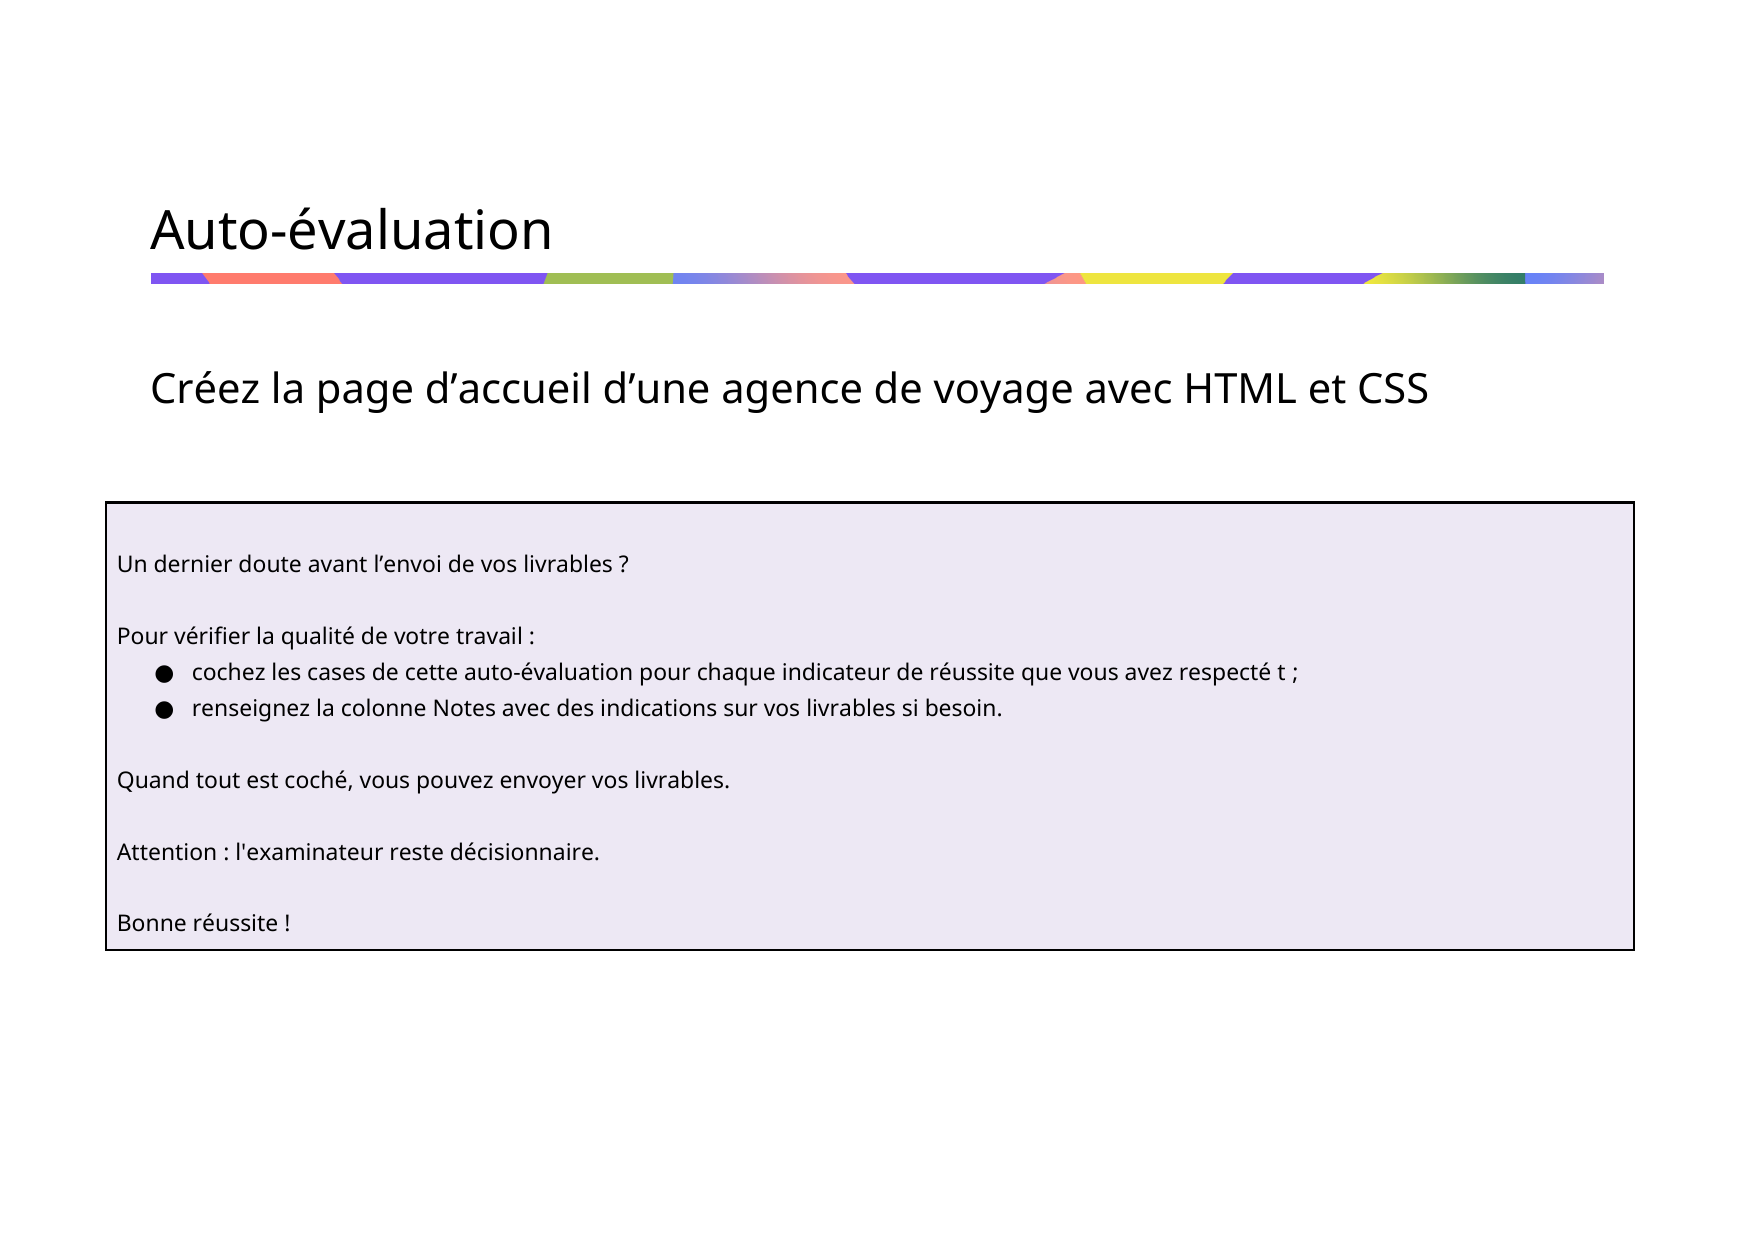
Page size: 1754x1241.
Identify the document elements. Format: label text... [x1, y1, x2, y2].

table_header Un dernier doute avant l’envoi de vos livrables ? Pour vérifier la qualité de votre travail : cochez les cases de cette auto-évaluation pour chaque indicateur de réussite que vous avez respecté t ; renseignez la colonne Notes avec des indications sur vos livrables si besoin. Quand tout est coché, vous pouvez envoyer vos livrables. Attention : l'examinateur reste décisionnaire. Bonne réussite ! [107, 504, 1633, 949]
subtitle Créez la page d’accueil d’une agence de voyage avec HTML et CSS [150, 359, 1604, 416]
picture [150, 273, 1604, 284]
subtitle Auto-évaluation [150, 192, 1604, 265]
